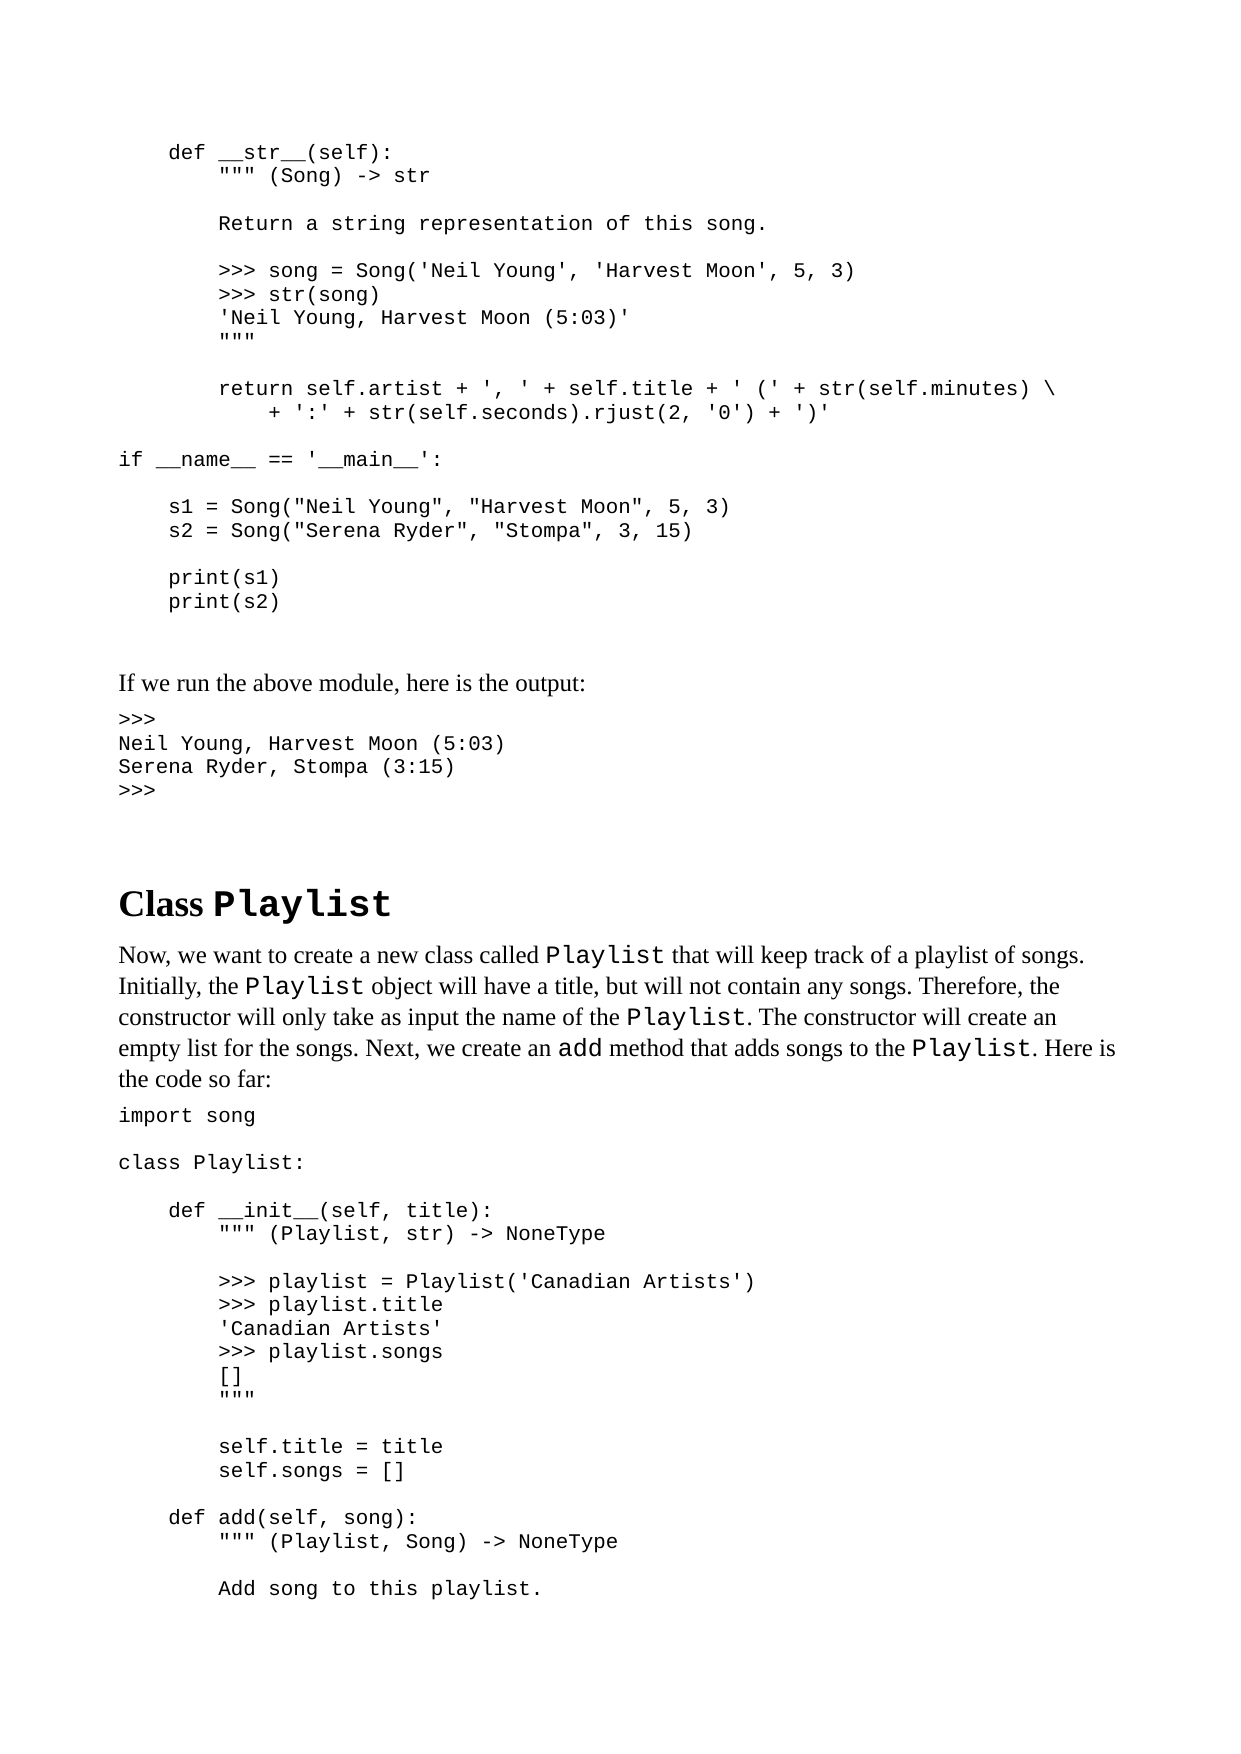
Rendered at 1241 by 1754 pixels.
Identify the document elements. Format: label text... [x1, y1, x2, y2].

text Return a string representation of this song. [118, 213, 1122, 236]
text class Playlist: [118, 1152, 1122, 1176]
text if __name__ == '__main__': [118, 449, 1122, 473]
text """ [118, 331, 1122, 354]
text """ (Playlist, Song) -> NoneType [118, 1531, 1122, 1554]
text + ':' + str(self.seconds).rjust(2, '0') + ')' [118, 402, 1122, 426]
text import song [118, 1105, 1122, 1129]
text >>> playlist = Playlist('Canadian Artists') [118, 1271, 1122, 1294]
text >>> playlist.songs [118, 1342, 1122, 1365]
subtitle Class Playlist [118, 882, 1122, 928]
text s1 = Song("Neil Young", "Harvest Moon", 5, 3) [118, 496, 1122, 520]
text Add song to this playlist. [118, 1578, 1122, 1602]
text print(s2) [118, 591, 1122, 615]
text """ (Playlist, str) -> NoneType [118, 1223, 1122, 1247]
text """ (Song) -> str [118, 165, 1122, 189]
text If we run the above module, here is the output: [118, 668, 1122, 697]
text Neil Young, Harvest Moon (5:03) [118, 733, 1122, 756]
text print(s1) [118, 567, 1122, 591]
text Serena Ryder, Stompa (3:15) [118, 756, 1122, 780]
text >>> str(song) [118, 284, 1122, 307]
text >>> playlist.title [118, 1294, 1122, 1318]
text Now, we want to create a new class called Playlist that will keep track of a playlist of songs. Initially, the Playlist object will have a title, but will not contain any songs. Therefore, the constructor will only take as input the name of the Playlist. The constructor will create an empty list for the songs. Next, we create an add method that adds songs to the Playlist. Here is the code so far: [118, 941, 1122, 1093]
text def __init__(self, title): [118, 1200, 1122, 1223]
text self.songs = [] [118, 1460, 1122, 1483]
text def add(self, song): [118, 1507, 1122, 1531]
text s2 = Song("Serena Ryder", "Stompa", 3, 15) [118, 520, 1122, 544]
text >>> [118, 709, 1122, 733]
text return self.artist + ', ' + self.title + ' (' + str(self.minutes) \ [118, 378, 1122, 402]
text def __str__(self): [118, 142, 1122, 165]
text self.title = title [118, 1436, 1122, 1460]
text """ [118, 1389, 1122, 1412]
text >>> song = Song('Neil Young', 'Harvest Moon', 5, 3) [118, 260, 1122, 284]
text 'Canadian Artists' [118, 1318, 1122, 1342]
text 'Neil Young, Harvest Moon (5:03)' [118, 307, 1122, 331]
text >>> [118, 780, 1122, 804]
text [] [118, 1365, 1122, 1389]
